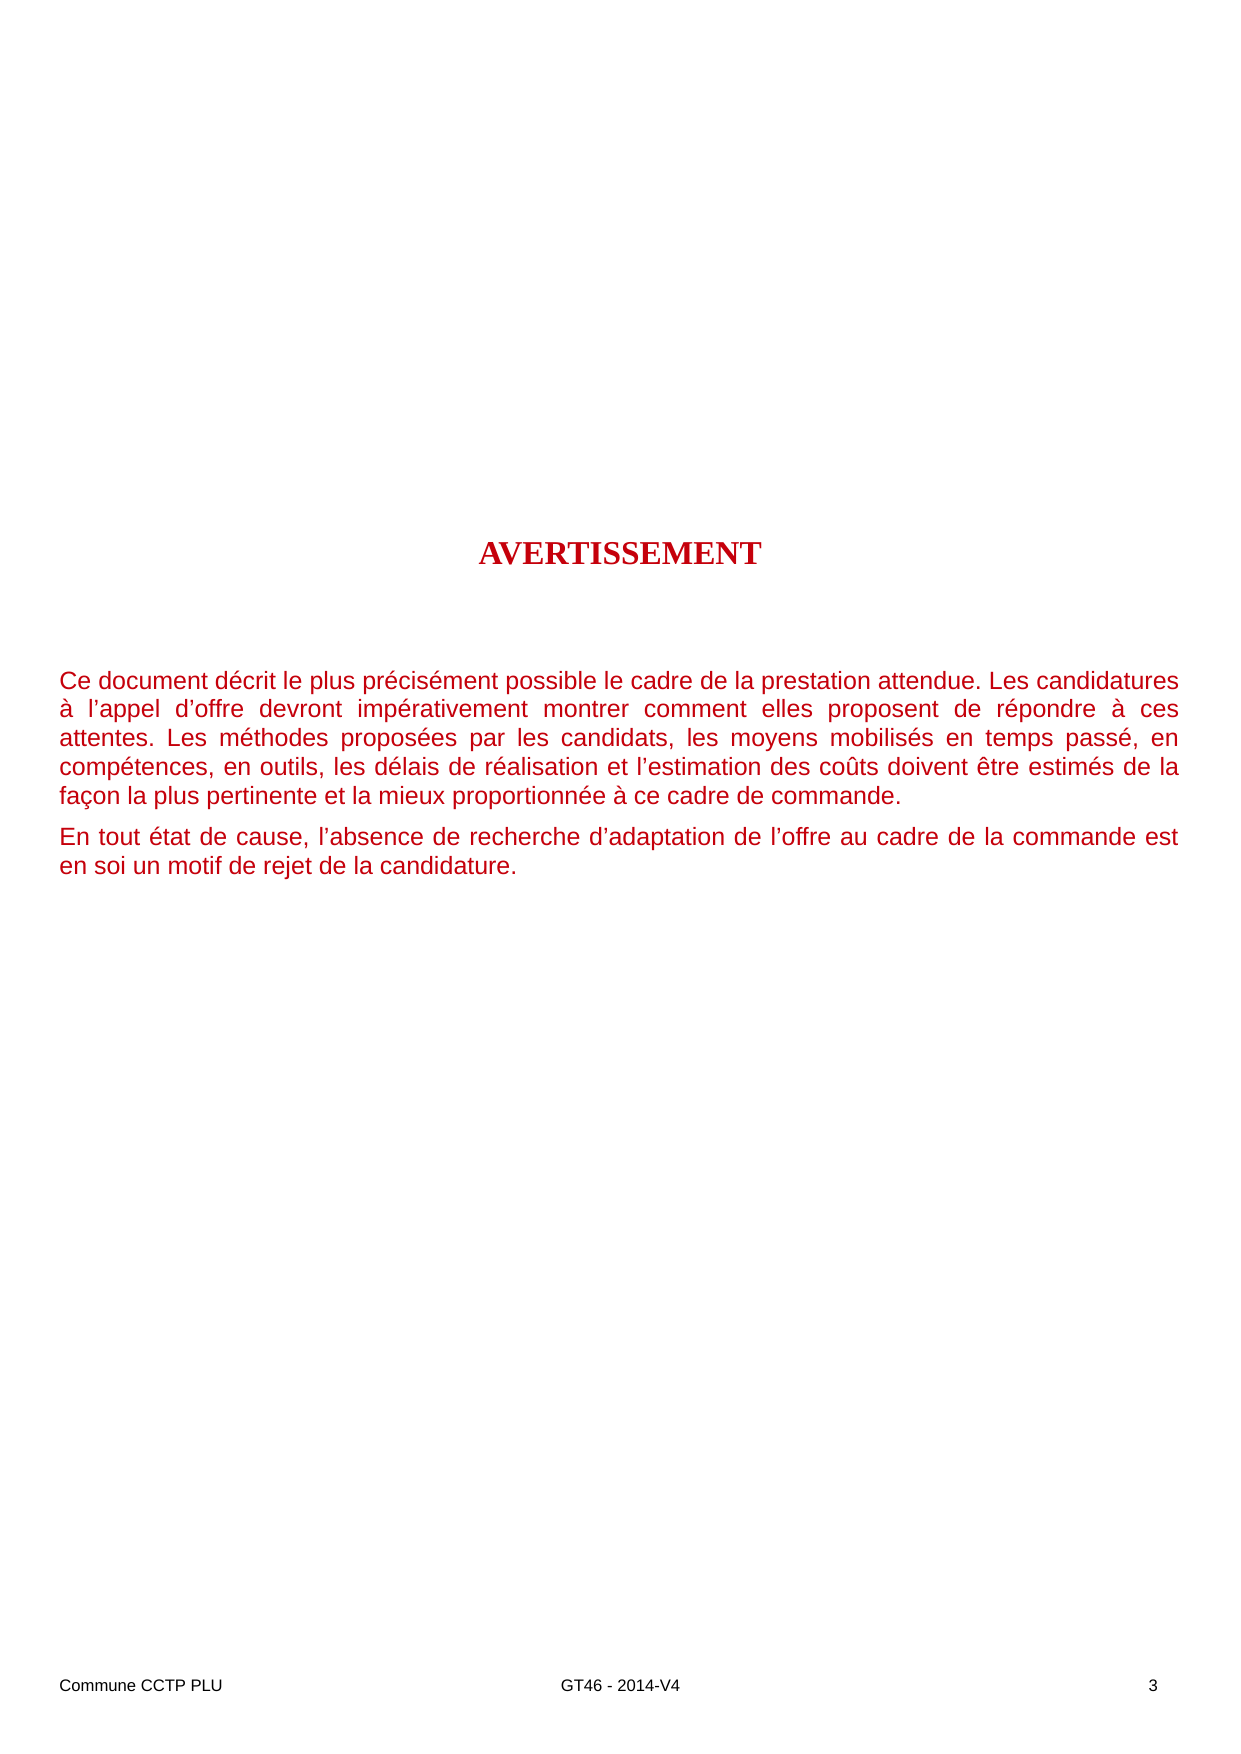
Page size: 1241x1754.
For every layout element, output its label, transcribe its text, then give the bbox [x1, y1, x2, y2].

subtitle AVERTISSEMENT [59, 533, 1181, 571]
text En tout état de cause, l’absence de recherche d’adaptation de l’offre au cadre de la commande est en soi un motif de rejet de la candidature. [59, 822, 1181, 879]
text Ce document décrit le plus précisément possible le cadre de la prestation attendue. Les candidatures à l’appel d’offre devront impérativement montrer comment elles proposent de répondre à ces attentes. Les méthodes proposées par les candidats, les moyens mobilisés en temps passé, en compétences, en outils, les délais de réalisation et l’estimation des coûts doivent être estimés de la façon la plus pertinente et la mieux proportionnée à ce cadre de commande. [59, 666, 1181, 809]
